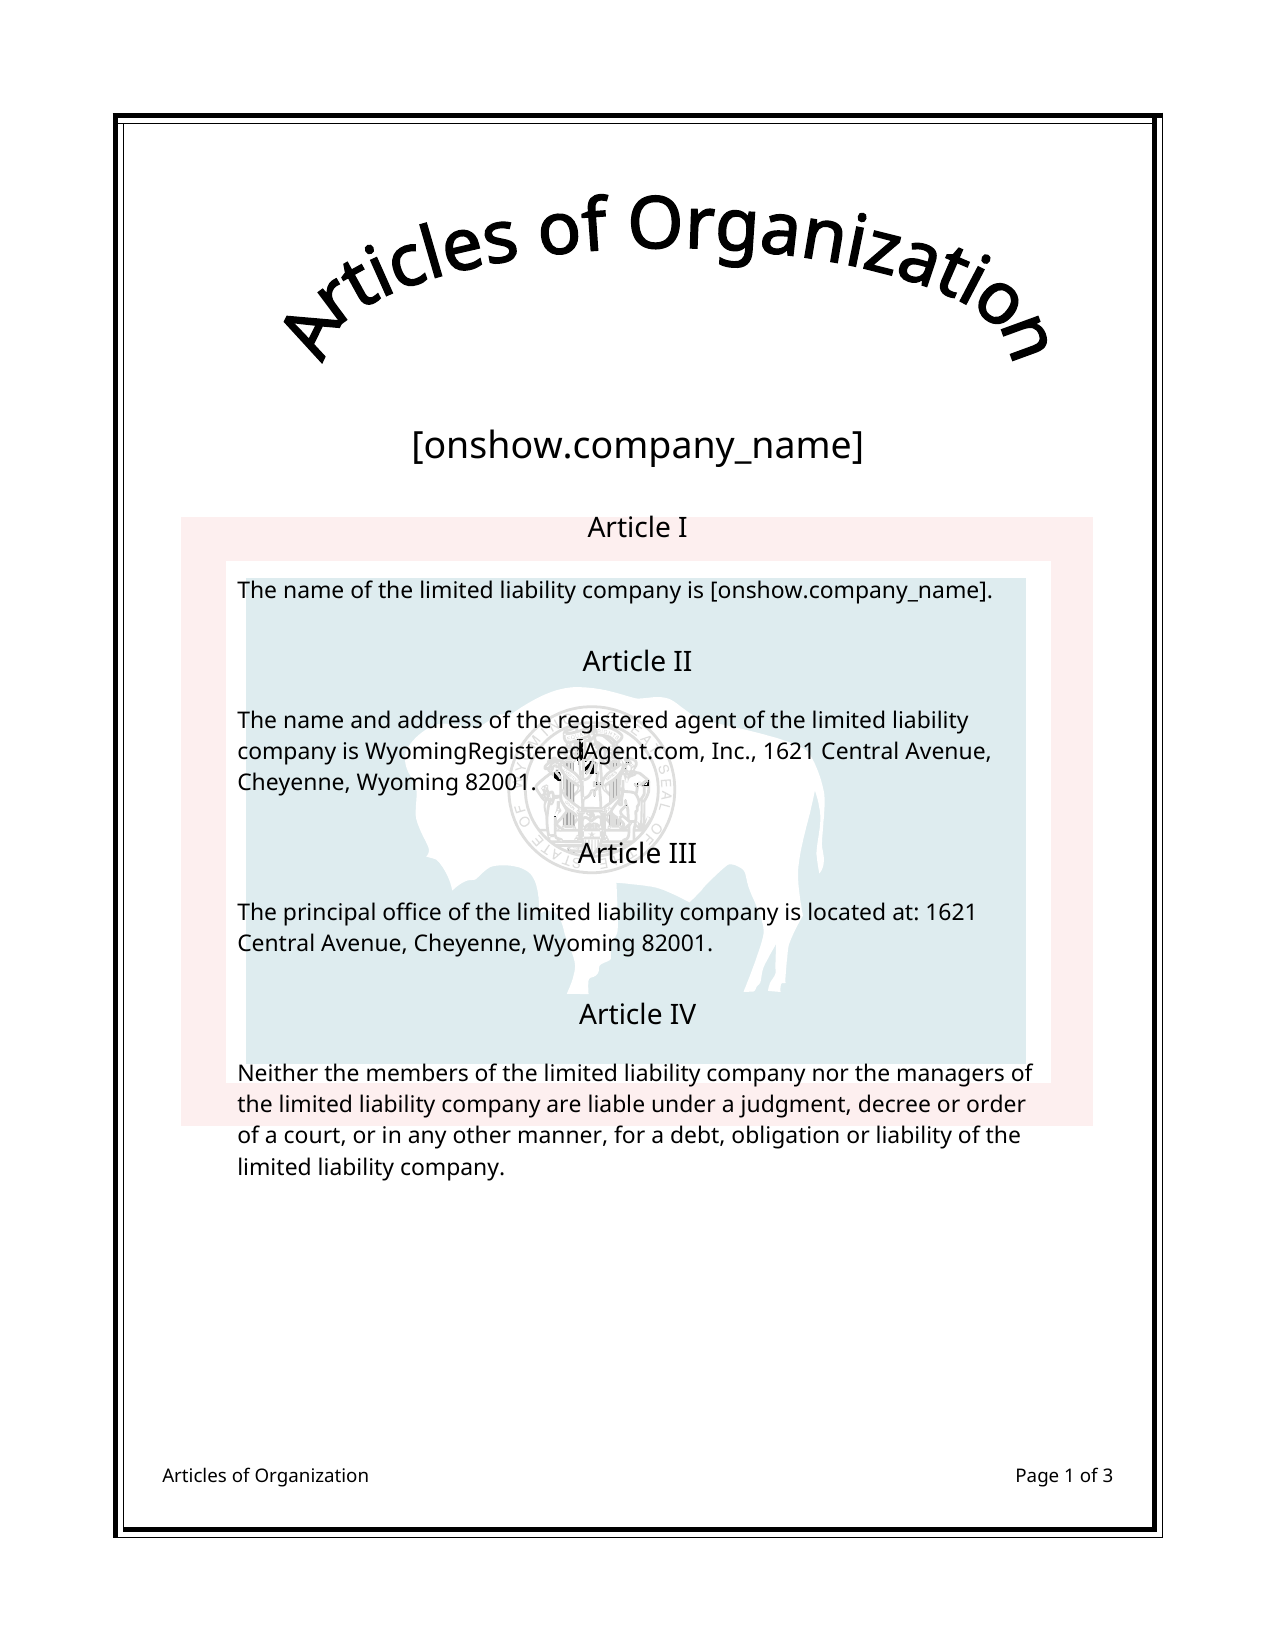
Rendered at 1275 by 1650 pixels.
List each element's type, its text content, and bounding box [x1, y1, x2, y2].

text Neither the members of the limited liability company nor the managers of the limited liability company are liable under a judgment, decree or order of a court, or in any other manner, for a debt, obligation or liability of the limited liability company. [237, 1057, 1038, 1182]
text [onshow.company_name] [162, 419, 1113, 470]
text Article II [237, 642, 1038, 680]
text The name of the limited liability company is [onshow.company_name]. [237, 574, 1038, 606]
text The name and address of the registered agent of the limited liability company is WyomingRegisteredAgent.com, Inc., 1621 Central Avenue, Cheyenne, Wyoming 82001. [237, 704, 1038, 798]
text The principal office of the limited liability company is located at: 1621 Central Avenue, Cheyenne, Wyoming 82001. [237, 896, 1038, 958]
text Article I [237, 507, 1038, 546]
text Article IV [237, 994, 1038, 1033]
text Article III [237, 834, 1038, 872]
